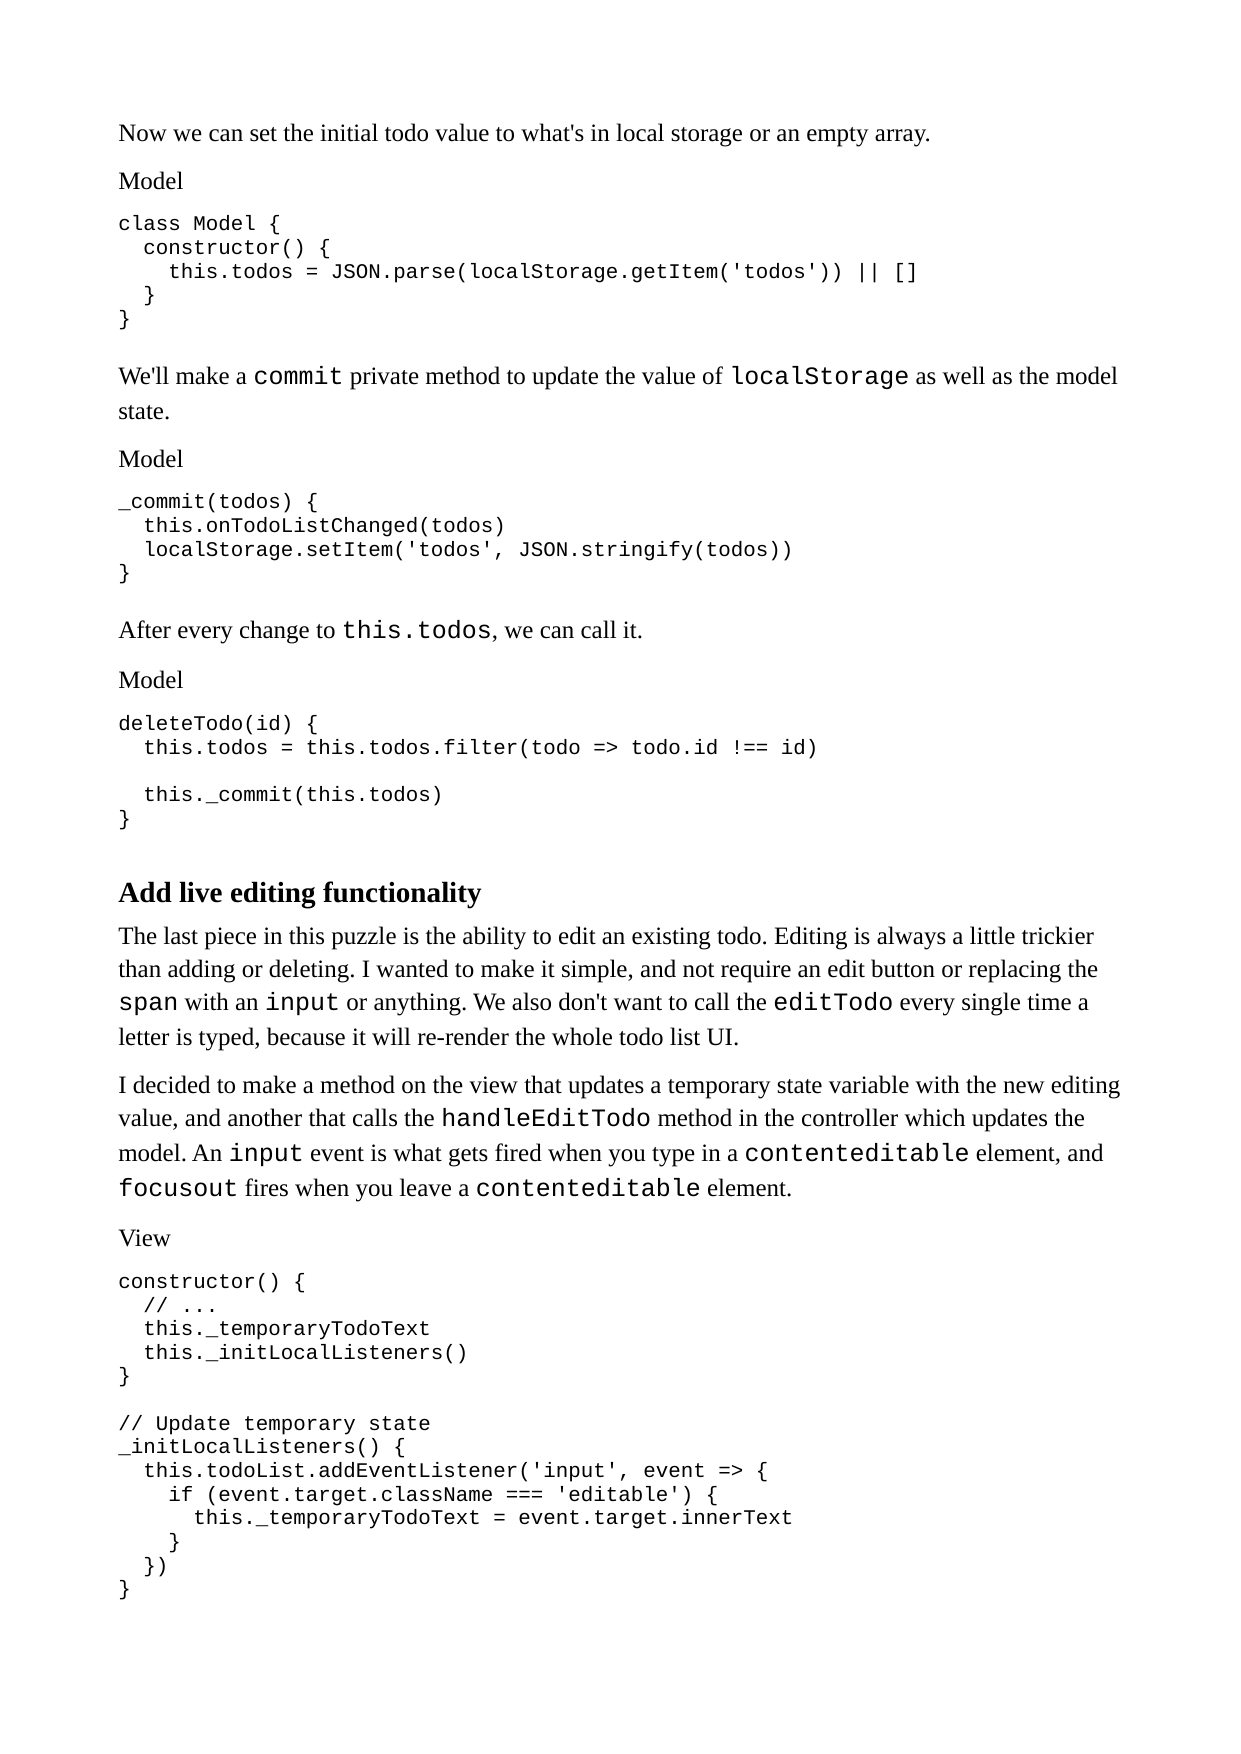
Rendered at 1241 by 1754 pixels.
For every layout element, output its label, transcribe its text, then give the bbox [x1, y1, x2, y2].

subtitle Add live editing functionality [118, 875, 1122, 909]
text this._initLocalListeners() [118, 1342, 1122, 1366]
text Model [118, 166, 1122, 194]
text } [118, 284, 1122, 308]
text } [118, 1366, 1122, 1389]
text } [118, 1531, 1122, 1555]
text this._temporaryTodoText = event.target.innerText [118, 1507, 1122, 1531]
text constructor() { [118, 237, 1122, 261]
text this._temporaryTodoText [118, 1318, 1122, 1342]
text localStorage.setItem('todos', JSON.stringify(todos)) [118, 539, 1122, 562]
text this.todos = this.todos.filter(todo => todo.id !== id) [118, 737, 1122, 760]
text class Model { [118, 213, 1122, 237]
text this.onTodoListChanged(todos) [118, 515, 1122, 539]
text } [118, 1578, 1122, 1602]
text if (event.target.className === 'editable') { [118, 1484, 1122, 1507]
text _commit(todos) { [118, 491, 1122, 515]
text } [118, 308, 1122, 332]
text deleteTodo(id) { [118, 713, 1122, 737]
text this._commit(this.todos) [118, 784, 1122, 808]
text Now we can set the initial todo value to what's in local storage or an empty array. [118, 118, 1122, 147]
text After every change to this.todos, we can call it. [118, 615, 1122, 646]
text } [118, 808, 1122, 831]
text // ... [118, 1294, 1122, 1318]
text }) [118, 1555, 1122, 1578]
text Model [118, 444, 1122, 472]
text constructor() { [118, 1271, 1122, 1294]
text } [118, 562, 1122, 586]
text We'll make a commit private method to update the value of localStorage as well as the model state. [118, 361, 1122, 425]
text The last piece in this puzzle is the ability to edit an existing todo. Editing is always a little trickier than adding or deleting. I wanted to make it simple, and not require an edit button or replacing the span with an input or anything. We also don't want to call the editTodo every single time a letter is typed, because it will re-render the whole todo list UI. [118, 921, 1122, 1051]
text Model [118, 665, 1122, 694]
text I decided to make a method on the view that updates a temporary state variable with the new editing value, and another that calls the handleEditTodo method in the controller which updates the model. An input event is what gets fired when you type in a contenteditable element, and focusout fires when you leave a contenteditable element. [118, 1070, 1122, 1204]
text // Update temporary state [118, 1413, 1122, 1436]
text this.todos = JSON.parse(localStorage.getItem('todos')) || [] [118, 261, 1122, 284]
text this.todoList.addEventListener('input', event => { [118, 1460, 1122, 1484]
text View [118, 1223, 1122, 1252]
text _initLocalListeners() { [118, 1436, 1122, 1460]
